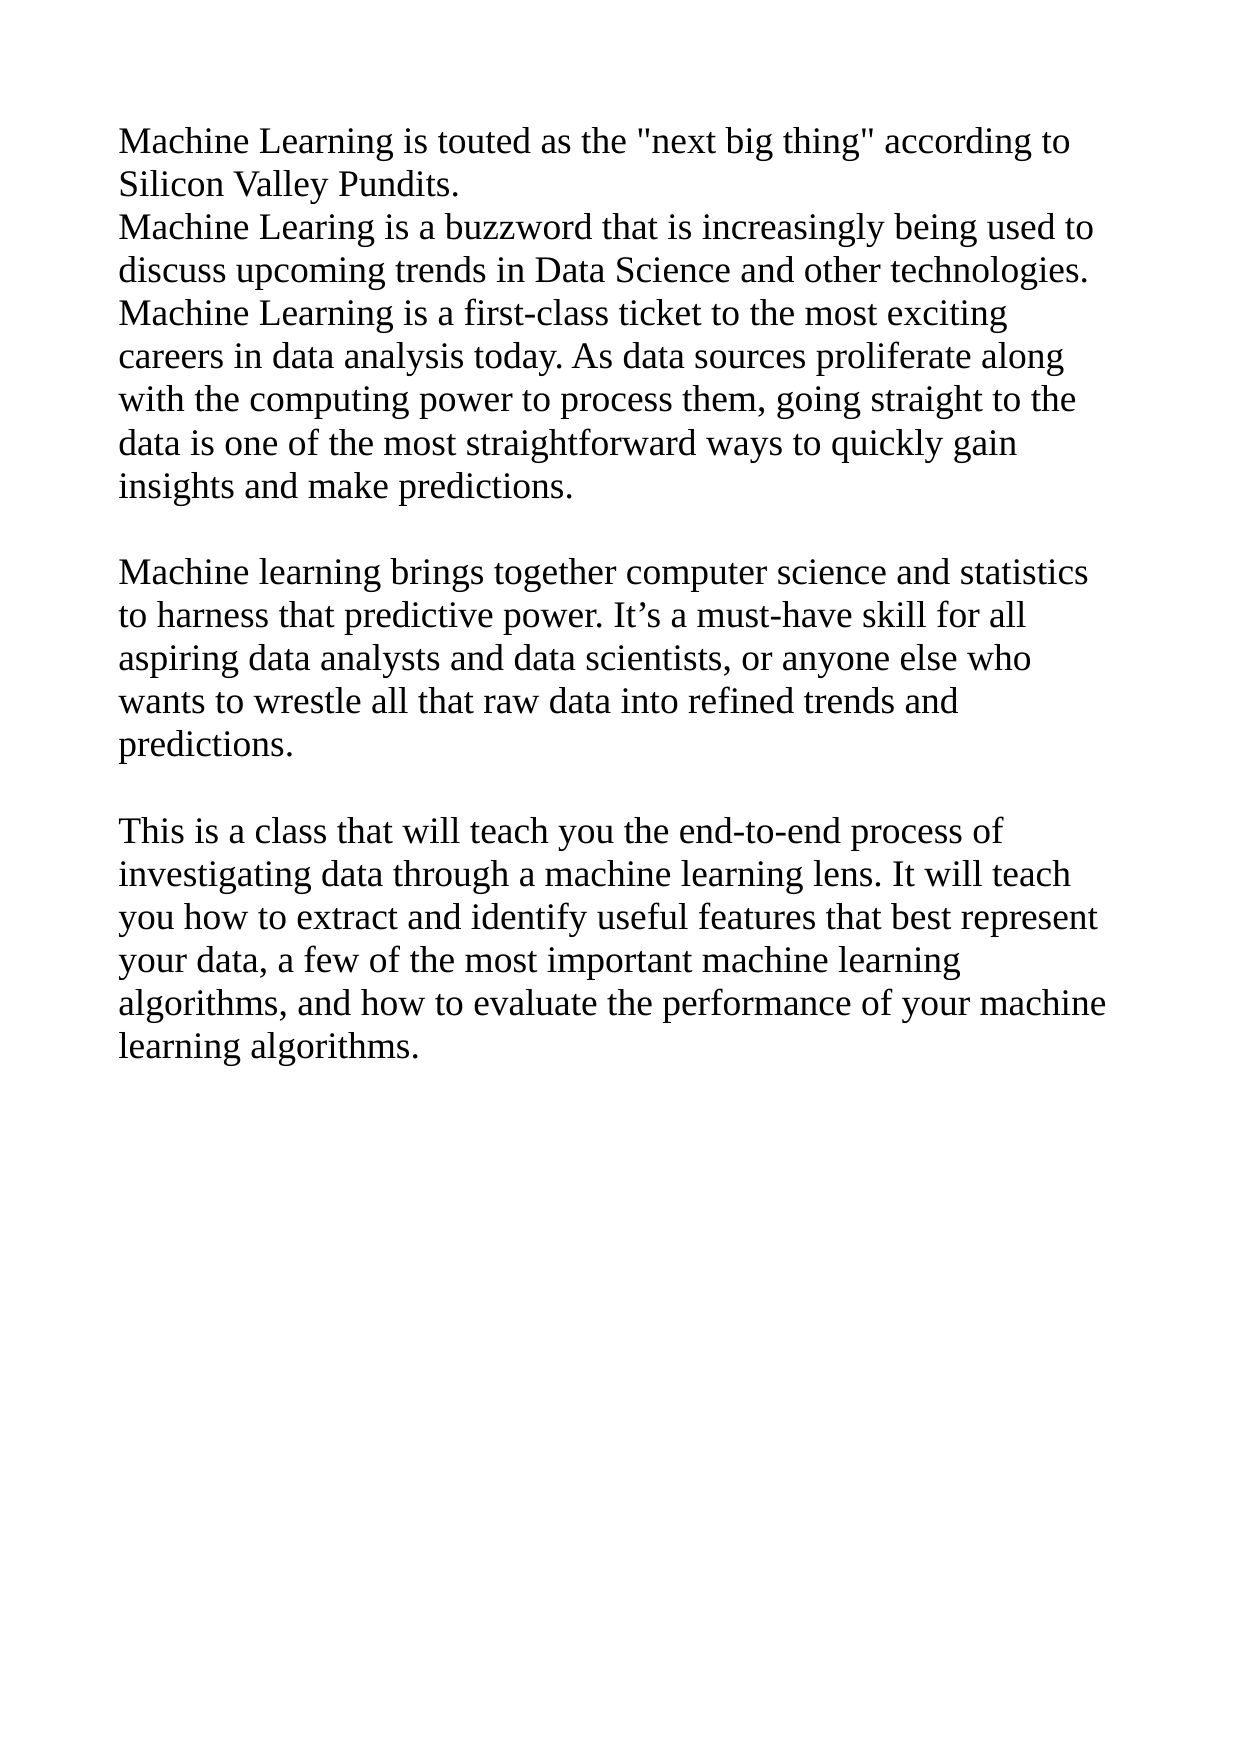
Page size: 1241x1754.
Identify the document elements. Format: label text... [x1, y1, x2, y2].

text Machine Learing is a buzzword that is increasingly being used to discuss upcoming trends in Data Science and other technologies. [118, 204, 1122, 291]
text This is a class that will teach you the end-to-end process of investigating data through a machine learning lens. It will teach you how to extract and identify useful features that best represent your data, a few of the most important machine learning algorithms, and how to evaluate the performance of your machine learning algorithms. [118, 808, 1122, 1067]
text Machine Learning is a first-class ticket to the most exciting careers in data analysis today. As data sources proliferate along with the computing power to process them, going straight to the data is one of the most straightforward ways to quickly gain insights and make predictions. [118, 291, 1122, 506]
text Machine Learning is touted as the "next big thing" according to Silicon Valley Pundits. [118, 118, 1122, 204]
text Machine learning brings together computer science and statistics to harness that predictive power. It’s a must-have skill for all aspiring data analysts and data scientists, or anyone else who wants to wrestle all that raw data into refined trends and predictions. [118, 549, 1122, 765]
